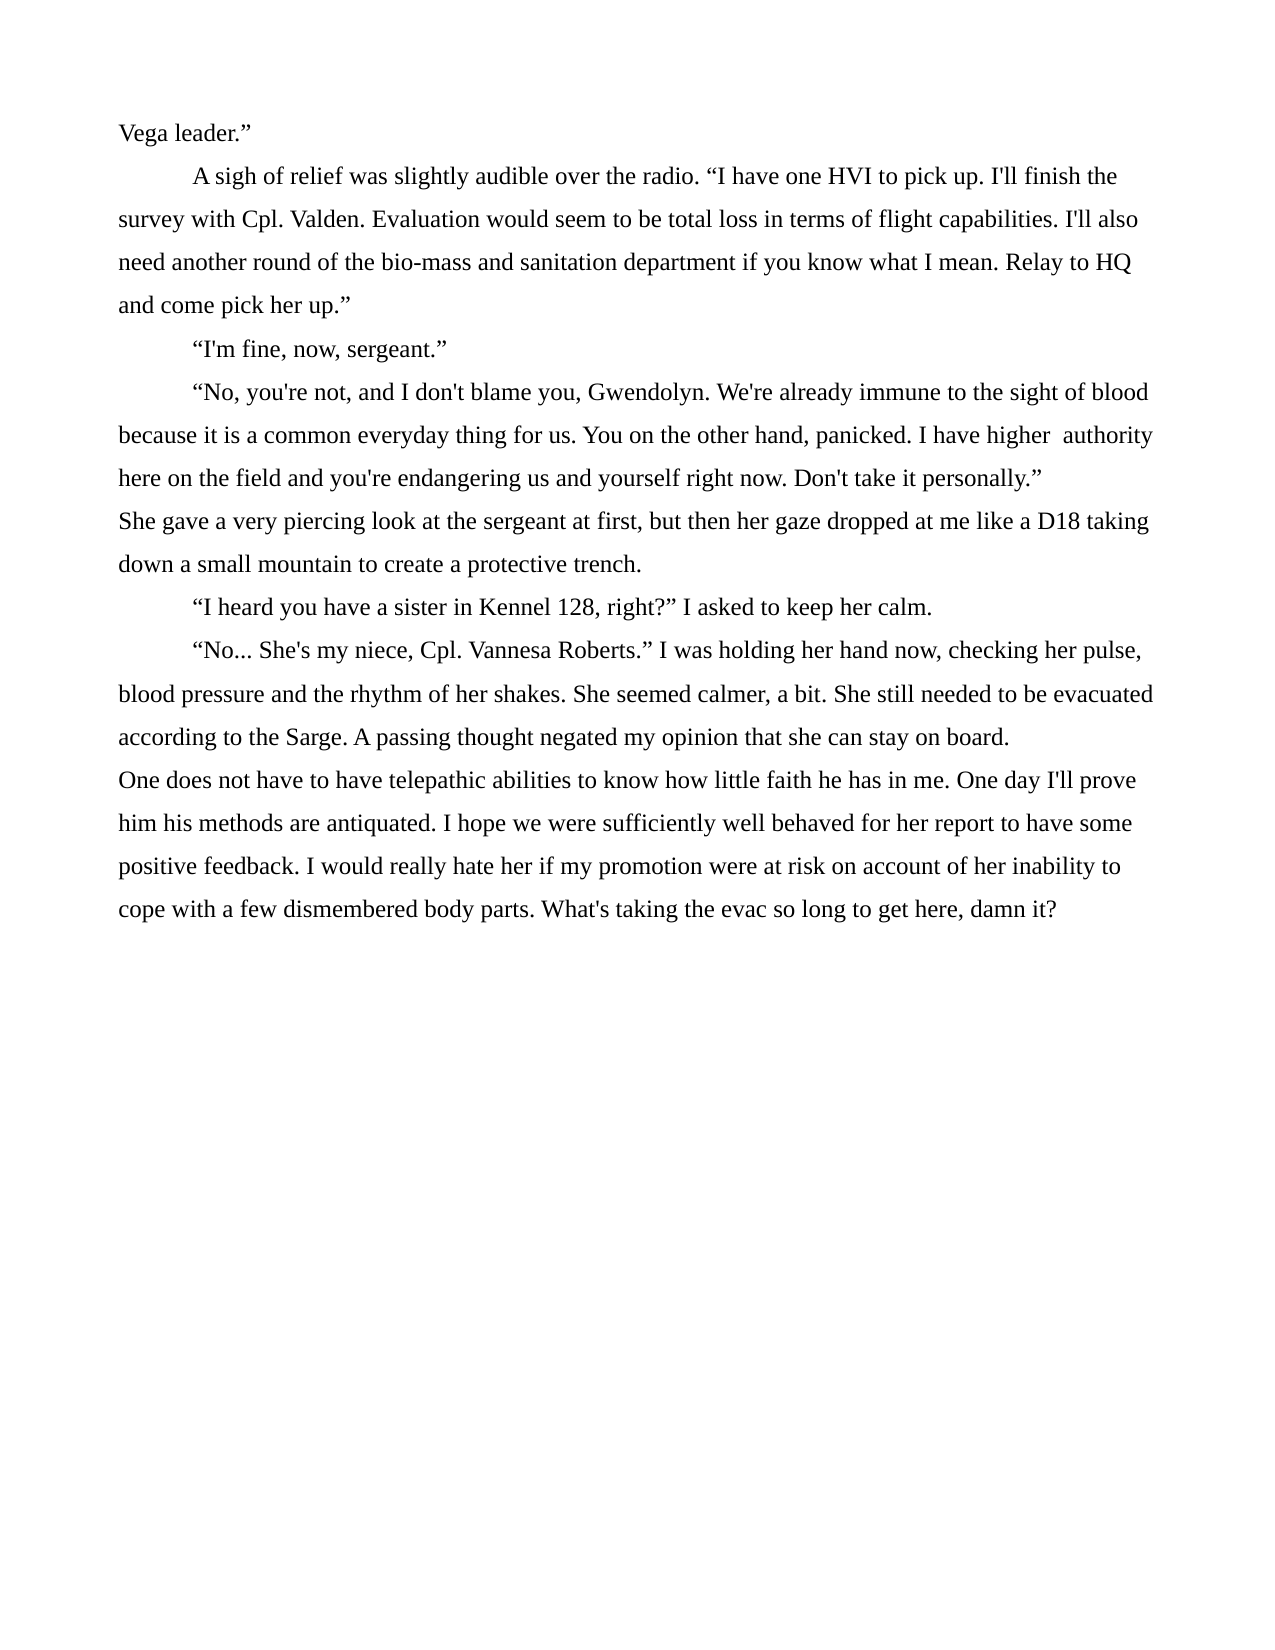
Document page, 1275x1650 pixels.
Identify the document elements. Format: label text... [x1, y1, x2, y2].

text “I heard you have a sister in Kennel 128, right?” I asked to keep her calm. [118, 592, 1157, 621]
text A sigh of relief was slightly audible over the radio. “I have one HVI to pick up. I'll finish the survey with Cpl. Valden. Evaluation would seem to be total loss in terms of flight capabilities. I'll also need another round of the bio-mass and sanitation department if you know what I mean. Relay to HQ and come pick her up.” [118, 161, 1157, 319]
text blood pressure and the rhythm of her shakes. She seemed calmer, a bit. She still needed to be evacuated according to the Sarge. A passing thought negated my opinion that she can stay on board. [118, 679, 1157, 751]
text One does not have to have telepathic abilities to know how little faith he has in me. One day I'll prove him his methods are antiquated. I hope we were sufficiently well behaved for her report to have some positive feedback. I would really hate her if my promotion were at risk on account of her inability to cope with a few dismembered body parts. What's taking the evac so long to get here, damn it? [118, 765, 1157, 923]
text “No, you're not, and I don't blame you, Gwendolyn. We're already immune to the sight of blood because it is a common everyday thing for us. You on the other hand, panicked. I have higher authority here on the field and you're endangering us and yourself right now. Don't take it personally.” [118, 377, 1157, 492]
text She gave a very piercing look at the sergeant at first, but then her gaze dropped at me like a D18 taking down a small mountain to create a protective trench. [118, 506, 1157, 578]
text Vega leader.” [118, 118, 1157, 147]
text “I'm fine, now, sergeant.” [118, 334, 1157, 362]
text “No... She's my niece, Cpl. Vannesa Roberts.” I was holding her hand now, checking her pulse, [118, 636, 1157, 664]
